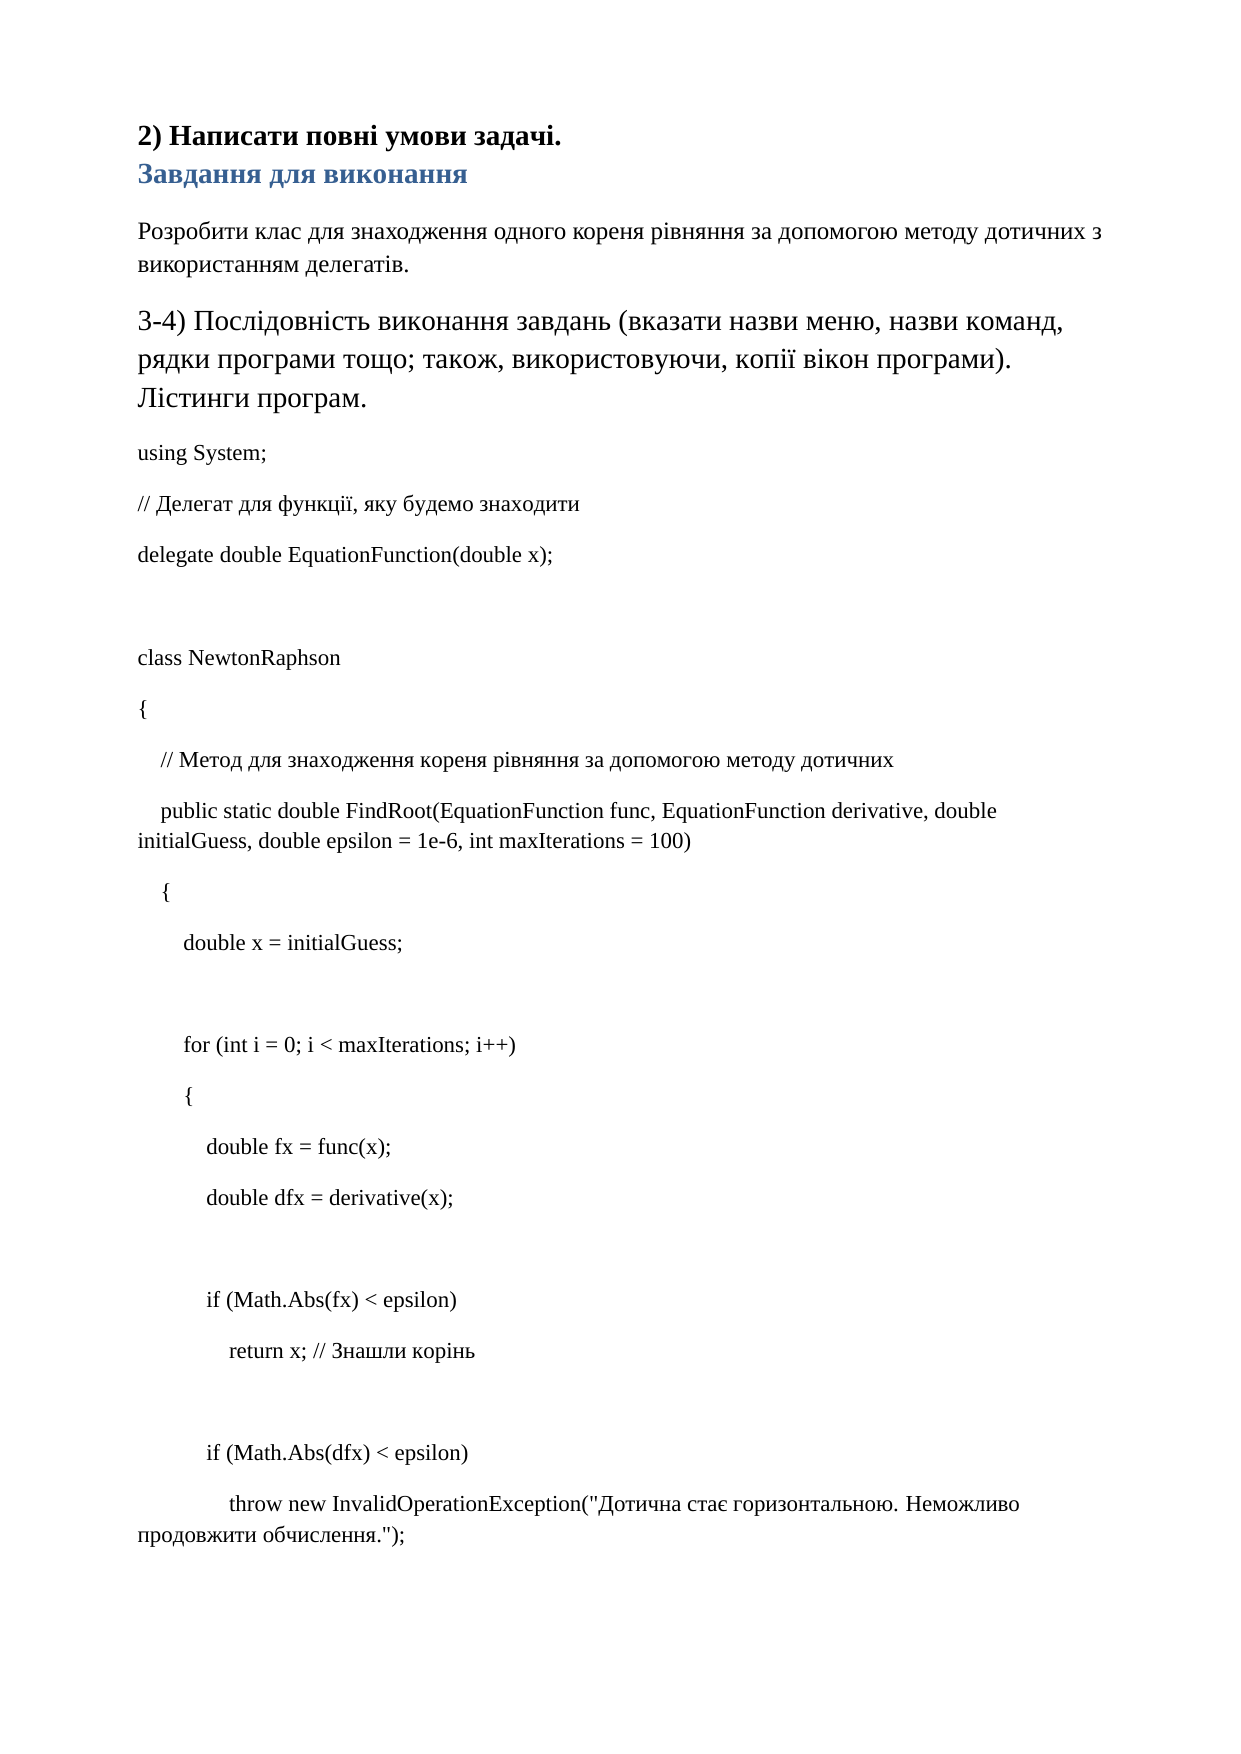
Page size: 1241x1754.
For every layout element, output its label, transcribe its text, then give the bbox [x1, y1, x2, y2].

subtitle for (int i = 0; i < maxIterations; i++) [137, 1031, 1112, 1057]
subtitle if (Math.Abs(fx) < epsilon) [137, 1286, 1112, 1313]
subtitle delegate double EquationFunction(double x); [137, 541, 1112, 568]
subtitle 3-4) Послідовність виконання завдань (вказати назви меню, назви команд, рядки програми тощо; також, використовуючи, копії вікон програми). Лістинги програм. [137, 303, 1112, 413]
subtitle double dfx = derivative(x); [137, 1184, 1112, 1211]
subtitle // Делегат для функції, яку будемо знаходити [137, 490, 1112, 517]
subtitle double fx = func(x); [137, 1133, 1112, 1159]
subtitle // Метод для знаходження кореня рівняння за допомогою методу дотичних [137, 746, 1112, 772]
subtitle { [137, 694, 1112, 721]
subtitle { [137, 1082, 1112, 1108]
subtitle Розробити клас для знаходження одного кореня рівняння за допомогою методу дотичних з використанням делегатів. [137, 216, 1112, 278]
subtitle return x; // Знашли корінь [137, 1337, 1112, 1364]
subtitle using System; [137, 439, 1112, 466]
subtitle 2) Написати повні умови задачі. Завдання для виконання [137, 118, 1112, 190]
subtitle class NewtonRaphson [137, 643, 1112, 670]
subtitle public static double FindRoot(EquationFunction func, EquationFunction derivative, double initialGuess, double epsilon = 1e-6, int maxIterations = 100) [137, 797, 1112, 853]
subtitle if (Math.Abs(dfx) < epsilon) [137, 1439, 1112, 1466]
subtitle { [137, 878, 1112, 904]
subtitle throw new InvalidOperationException("Дотична стає горизонтальною. Неможливо продовжити обчислення."); [137, 1490, 1112, 1547]
subtitle double x = initialGuess; [137, 929, 1112, 955]
